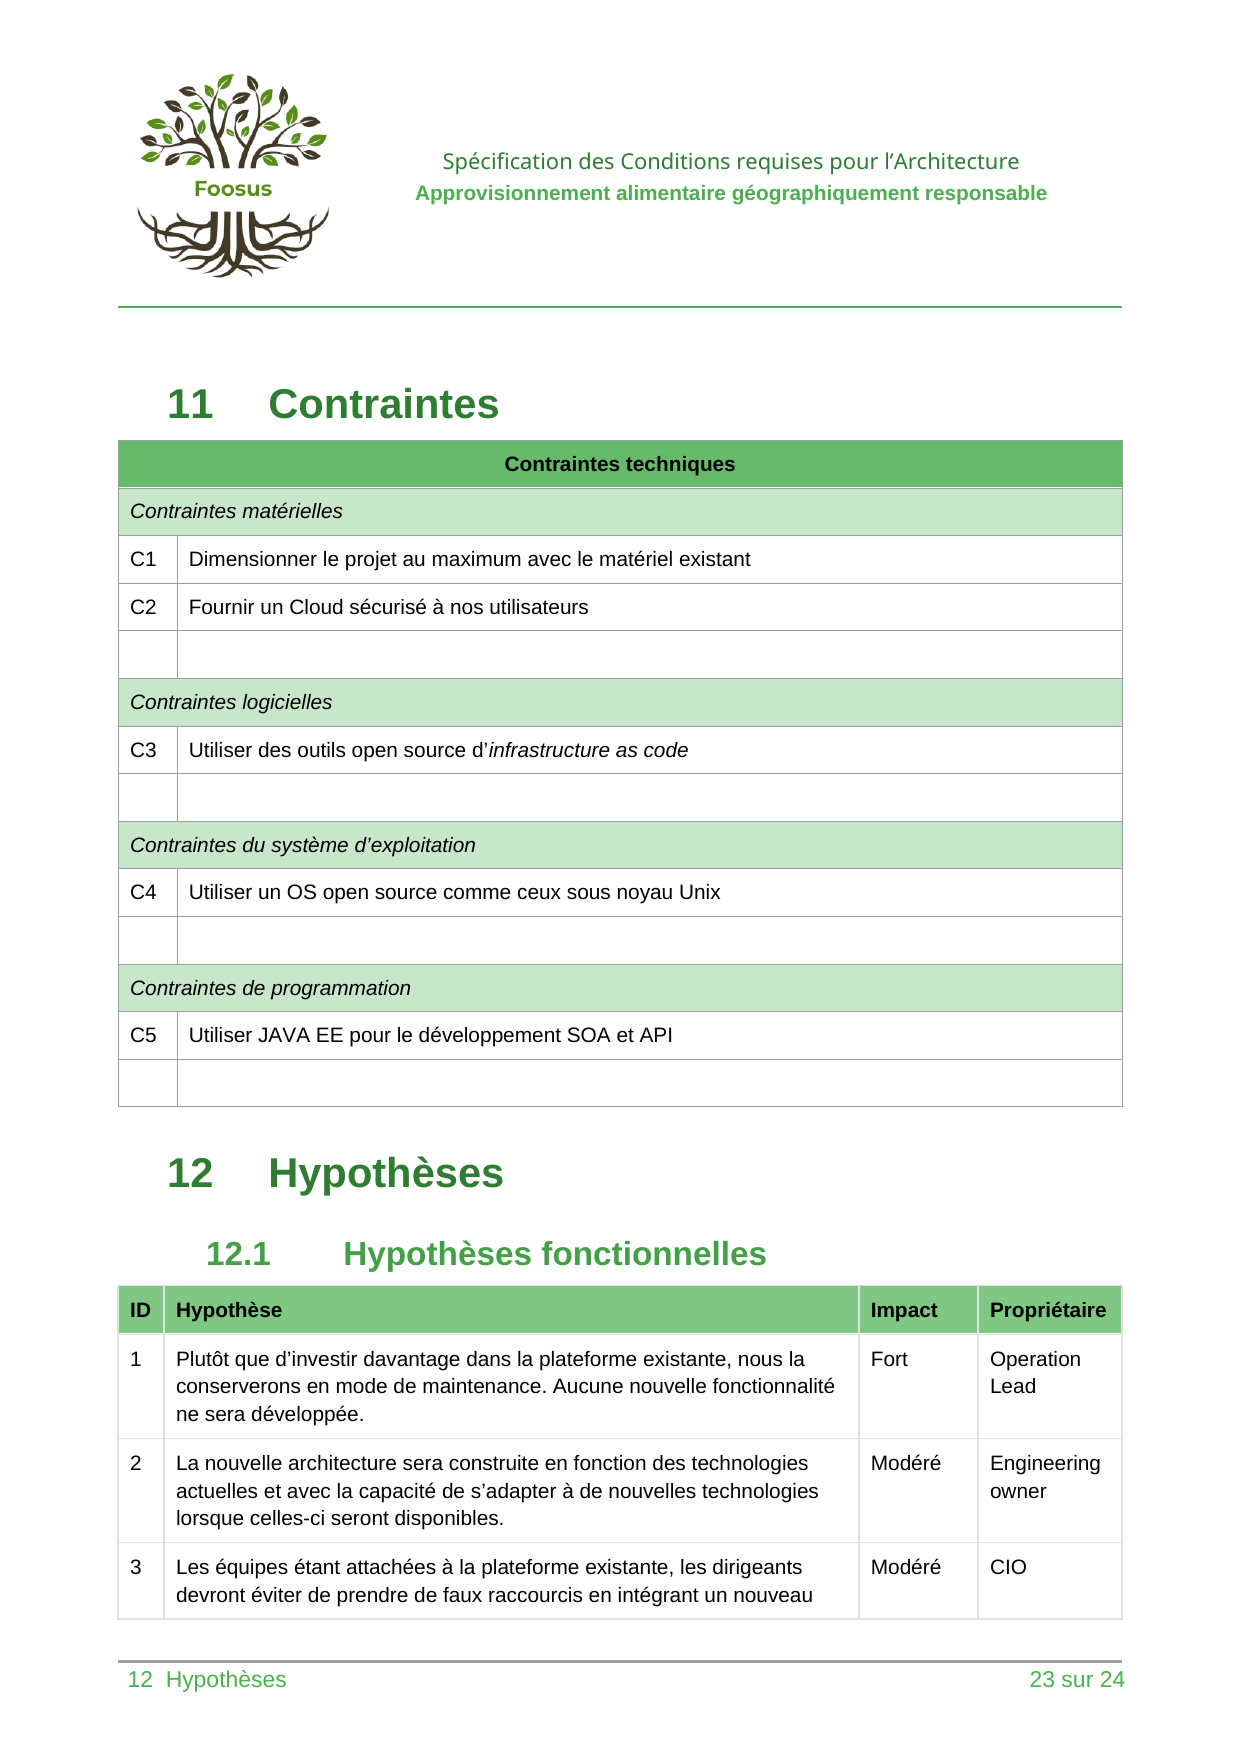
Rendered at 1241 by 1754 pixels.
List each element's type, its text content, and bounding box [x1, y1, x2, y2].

table_header Propriétaire [979, 1286, 1121, 1333]
table_header Hypothèse [165, 1286, 858, 1333]
subtitle Contraintes [155, 379, 1122, 427]
table_header Contraintes techniques [119, 441, 1122, 487]
table_cell C4 [119, 869, 177, 916]
table_cell 2 [119, 1439, 163, 1542]
subtitle Hypothèses fonctionnelles [197, 1233, 1122, 1272]
table_cell [178, 917, 1122, 963]
table_cell Operation Lead [979, 1335, 1121, 1438]
table_cell C3 [119, 727, 177, 773]
table_cell Contraintes matérielles [119, 489, 1122, 535]
table_header Impact [860, 1286, 977, 1333]
table_cell Contraintes du système d’exploitation [119, 822, 1122, 868]
table_cell 1 [119, 1335, 163, 1438]
table_cell Contraintes de programmation [119, 965, 1122, 1011]
table_cell [119, 1060, 177, 1106]
picture [126, 67, 340, 284]
table_cell [119, 774, 177, 821]
subtitle Hypothèses [155, 1148, 1122, 1196]
table_cell Les équipes étant attachées à la plateforme existante, les dirigeants devront éviter de prendre de faux raccourcis en intégrant un nouveau [165, 1543, 858, 1618]
table_cell CIO [979, 1543, 1121, 1618]
table_cell C2 [119, 584, 177, 630]
table_cell Contraintes logicielles [119, 679, 1122, 726]
table_cell Modéré [860, 1543, 977, 1618]
table_cell C1 [119, 536, 177, 583]
table_cell Utiliser JAVA EE pour le développement SOA et API [178, 1012, 1122, 1059]
table_cell C5 [119, 1012, 177, 1059]
table_cell Utiliser un OS open source comme ceux sous noyau Unix [178, 869, 1122, 916]
table_cell Utiliser des outils open source d’infrastructure as code [178, 727, 1122, 773]
table_cell Plutôt que d’investir davantage dans la plateforme existante, nous la conserverons en mode de maintenance. Aucune nouvelle fonctionnalité ne sera développée. [165, 1335, 858, 1438]
table_cell Modéré [860, 1439, 977, 1542]
table_cell [119, 631, 177, 678]
table_cell Fort [860, 1335, 977, 1438]
table_cell [178, 774, 1122, 821]
table_cell 3 [119, 1543, 163, 1618]
table_cell Engineering owner [979, 1439, 1121, 1542]
table_cell La nouvelle architecture sera construite en fonction des technologies actuelles et avec la capacité de s’adapter à de nouvelles technologies lorsque celles-ci seront disponibles. [165, 1439, 858, 1542]
table_cell Dimensionner le projet au maximum avec le matériel existant [178, 536, 1122, 583]
table_header ID [119, 1286, 163, 1333]
table_cell Fournir un Cloud sécurisé à nos utilisateurs [178, 584, 1122, 630]
table_cell [178, 1060, 1122, 1106]
table_cell [119, 917, 177, 963]
table_cell [178, 631, 1122, 678]
